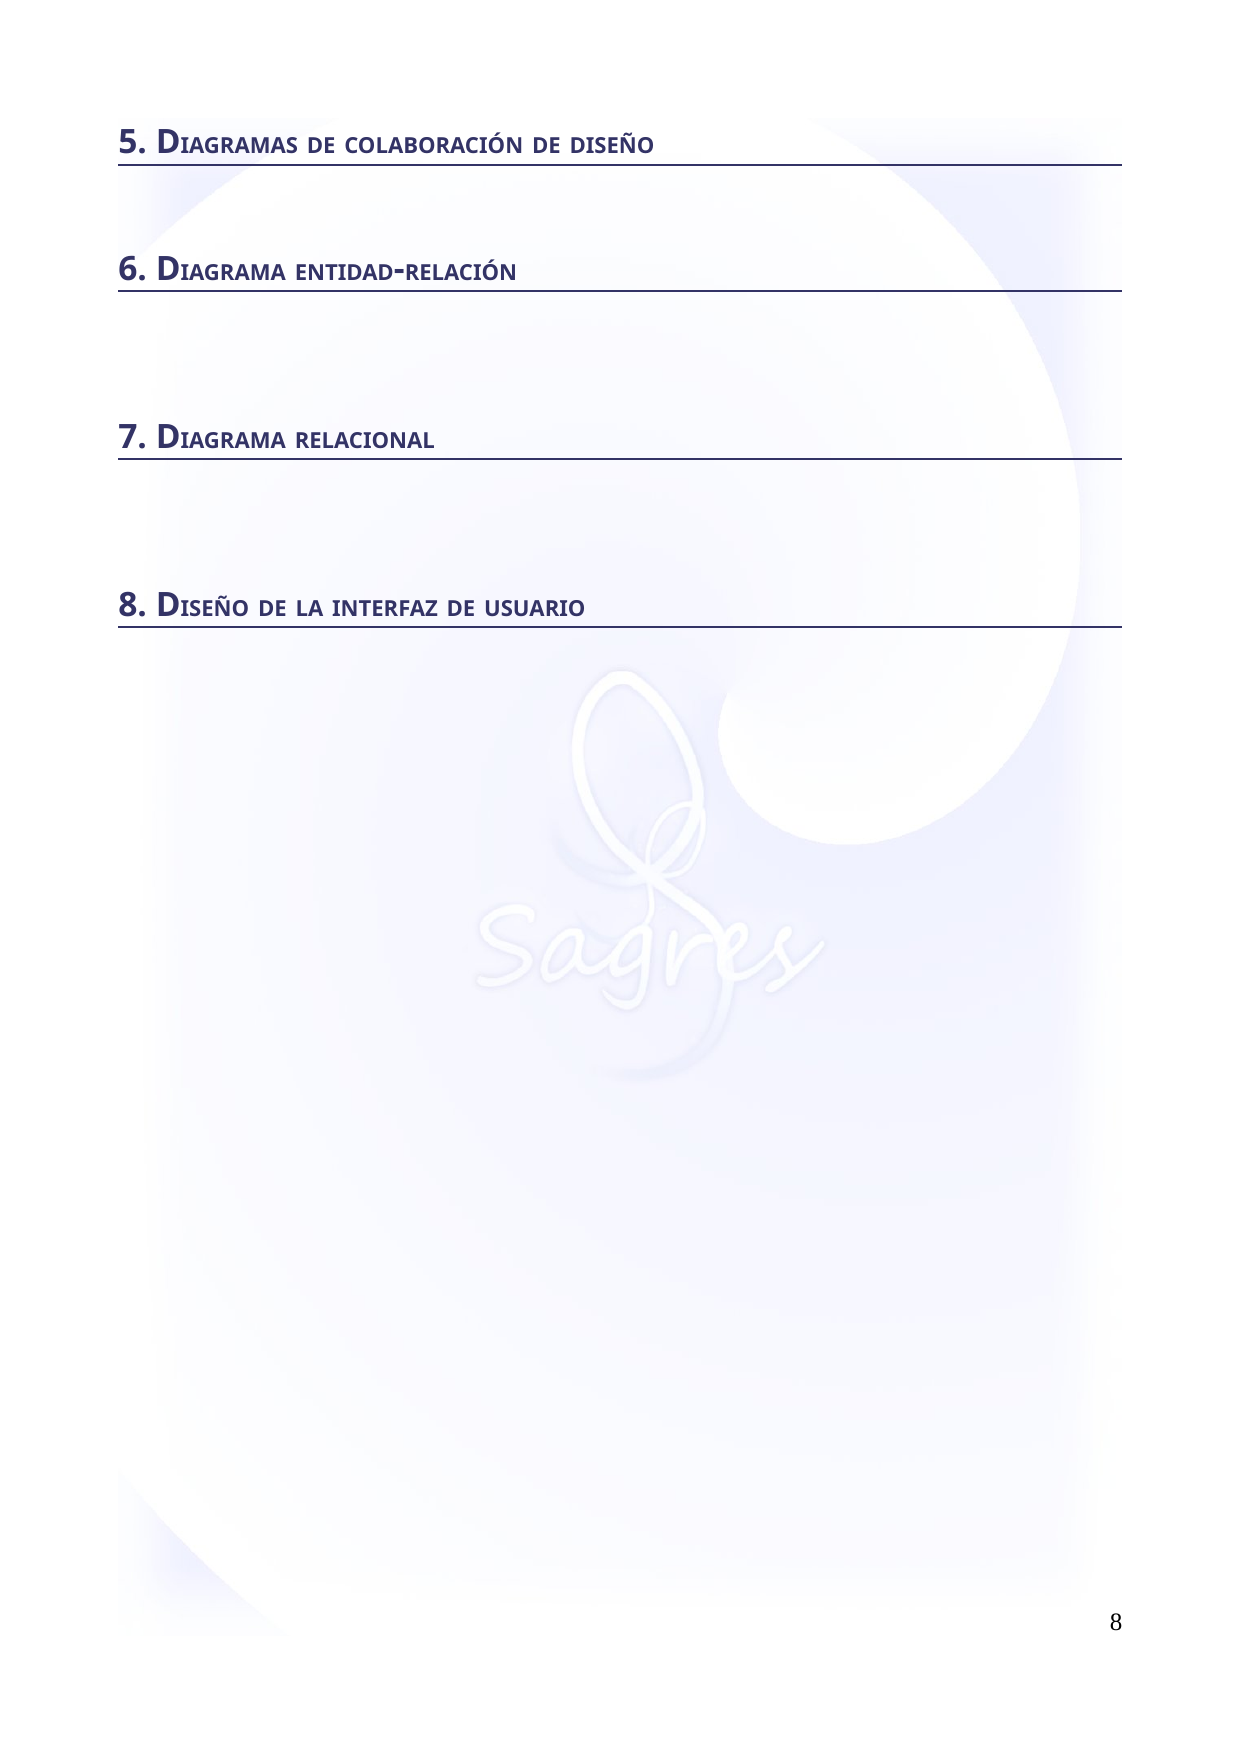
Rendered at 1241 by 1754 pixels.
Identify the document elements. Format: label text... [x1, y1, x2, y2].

subtitle 7. Diagrama relacional [118, 412, 1122, 458]
picture [118, 628, 1122, 1636]
subtitle 5. Diagramas de colaboración de diseño [118, 118, 1122, 164]
subtitle 6. Diagrama entidad-relación [118, 245, 1122, 290]
picture [118, 460, 1122, 580]
picture [118, 292, 1122, 412]
picture [118, 166, 1122, 245]
subtitle 8. Diseño de la interfaz de usuario [118, 580, 1122, 626]
